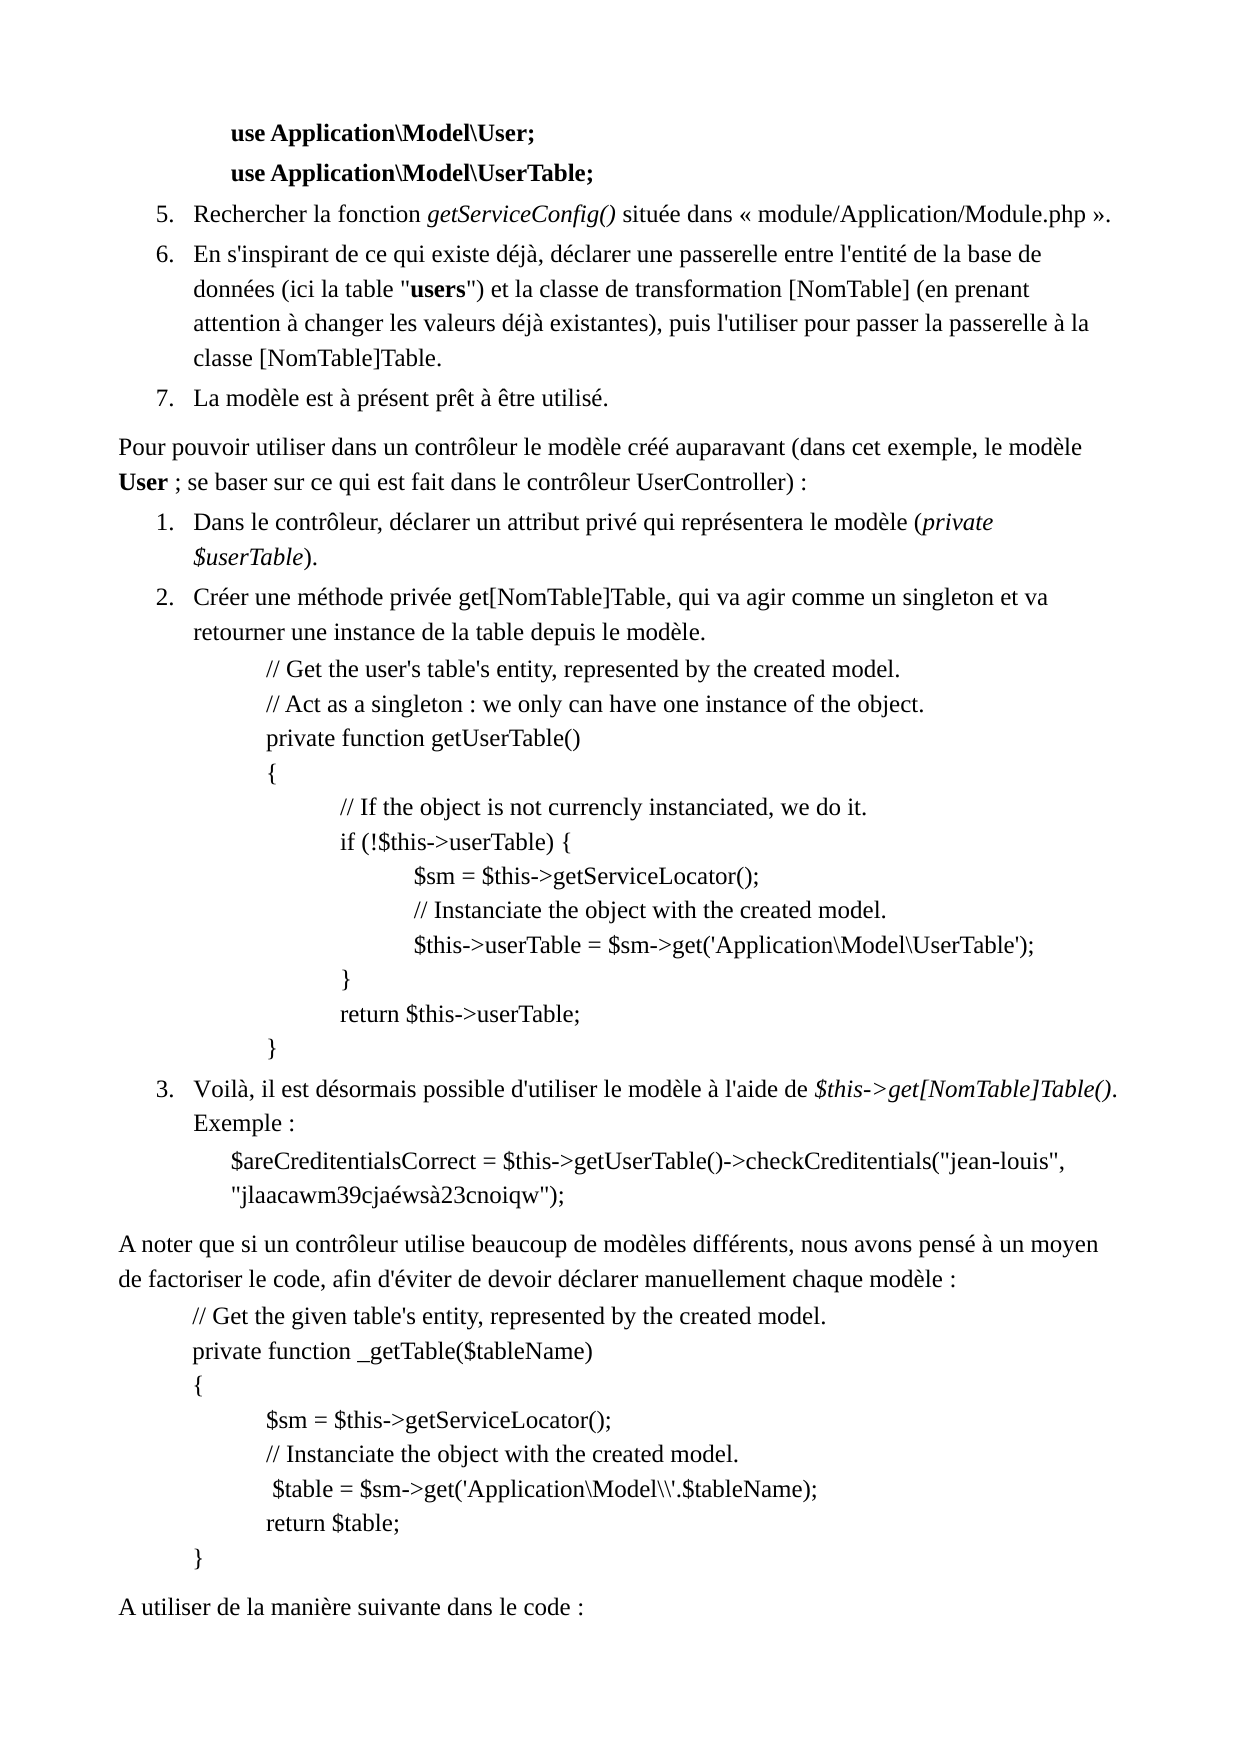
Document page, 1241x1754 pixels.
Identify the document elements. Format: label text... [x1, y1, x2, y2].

text return $table; [118, 1508, 1122, 1537]
text } [118, 1033, 1122, 1062]
text { [118, 1370, 1122, 1399]
text Pour pouvoir utiliser dans un contrôleur le modèle créé auparavant (dans cet exemple, le modèle User ; se baser sur ce qui est fait dans le contrôleur UserController) : [118, 432, 1122, 496]
text if (!$this->userTable) { [118, 827, 1122, 855]
list Dans le contrôleur, déclarer un attribut privé qui représentera le modèle (private $userTable). [156, 507, 1122, 571]
text $table = $sm->get('Application\Model\\'.$tableName); [118, 1474, 1122, 1502]
text { [118, 758, 1122, 786]
text // Instanciate the object with the created model. [118, 896, 1122, 924]
text private function getUserTable() [118, 723, 1122, 752]
text return $this->userTable; [118, 999, 1122, 1028]
text private function _getTable($tableName) [118, 1336, 1122, 1364]
text // Act as a singleton : we only can have one instance of the object. [118, 689, 1122, 717]
text A utiliser de la manière suivante dans le code : [118, 1592, 1122, 1621]
list Voilà, il est désormais possible d'utiliser le modèle à l'aide de $this->get[NomTable]Table(). Exemple : [156, 1074, 1122, 1137]
list La modèle est à présent prêt à être utilisé. [156, 383, 1122, 412]
text $sm = $this->getServiceLocator(); [118, 861, 1122, 890]
text $this->userTable = $sm->get('Application\Model\UserTable'); [118, 930, 1122, 959]
text } [118, 1543, 1122, 1571]
text // Instanciate the object with the created model. [118, 1439, 1122, 1468]
text // Get the given table's entity, represented by the created model. [118, 1301, 1122, 1330]
text } [118, 964, 1122, 993]
list $areCreditentialsCorrect = $this->getUserTable()->checkCreditentials("jean-louis", "jlaacawm39cjaéwsà23cnoiqw"); [193, 1146, 1122, 1209]
text // Get the user's table's entity, represented by the created model. [118, 654, 1122, 683]
list Rechercher la fonction getServiceConfig() située dans « module/Application/Module.php ». [156, 199, 1122, 228]
list use Application\Model\UserTable; [193, 158, 1122, 187]
list Créer une méthode privée get[NomTable]Table, qui va agir comme un singleton et va retourner une instance de la table depuis le modèle. [156, 582, 1122, 646]
text // If the object is not currencly instanciated, we do it. [118, 792, 1122, 821]
list En s'inspirant de ce qui existe déjà, déclarer une passerelle entre l'entité de la base de données (ici la table "users") et la classe de transformation [NomTable] (en prenant attention à changer les valeurs déjà existantes), puis l'utiliser pour passer la passerelle à la classe [NomTable]Table. [156, 239, 1122, 372]
list use Application\Model\User; [193, 118, 1122, 147]
text $sm = $this->getServiceLocator(); [118, 1405, 1122, 1433]
text A noter que si un contrôleur utilise beaucoup de modèles différents, nous avons pensé à un moyen de factoriser le code, afin d'éviter de devoir déclarer manuellement chaque modèle : [118, 1229, 1122, 1293]
